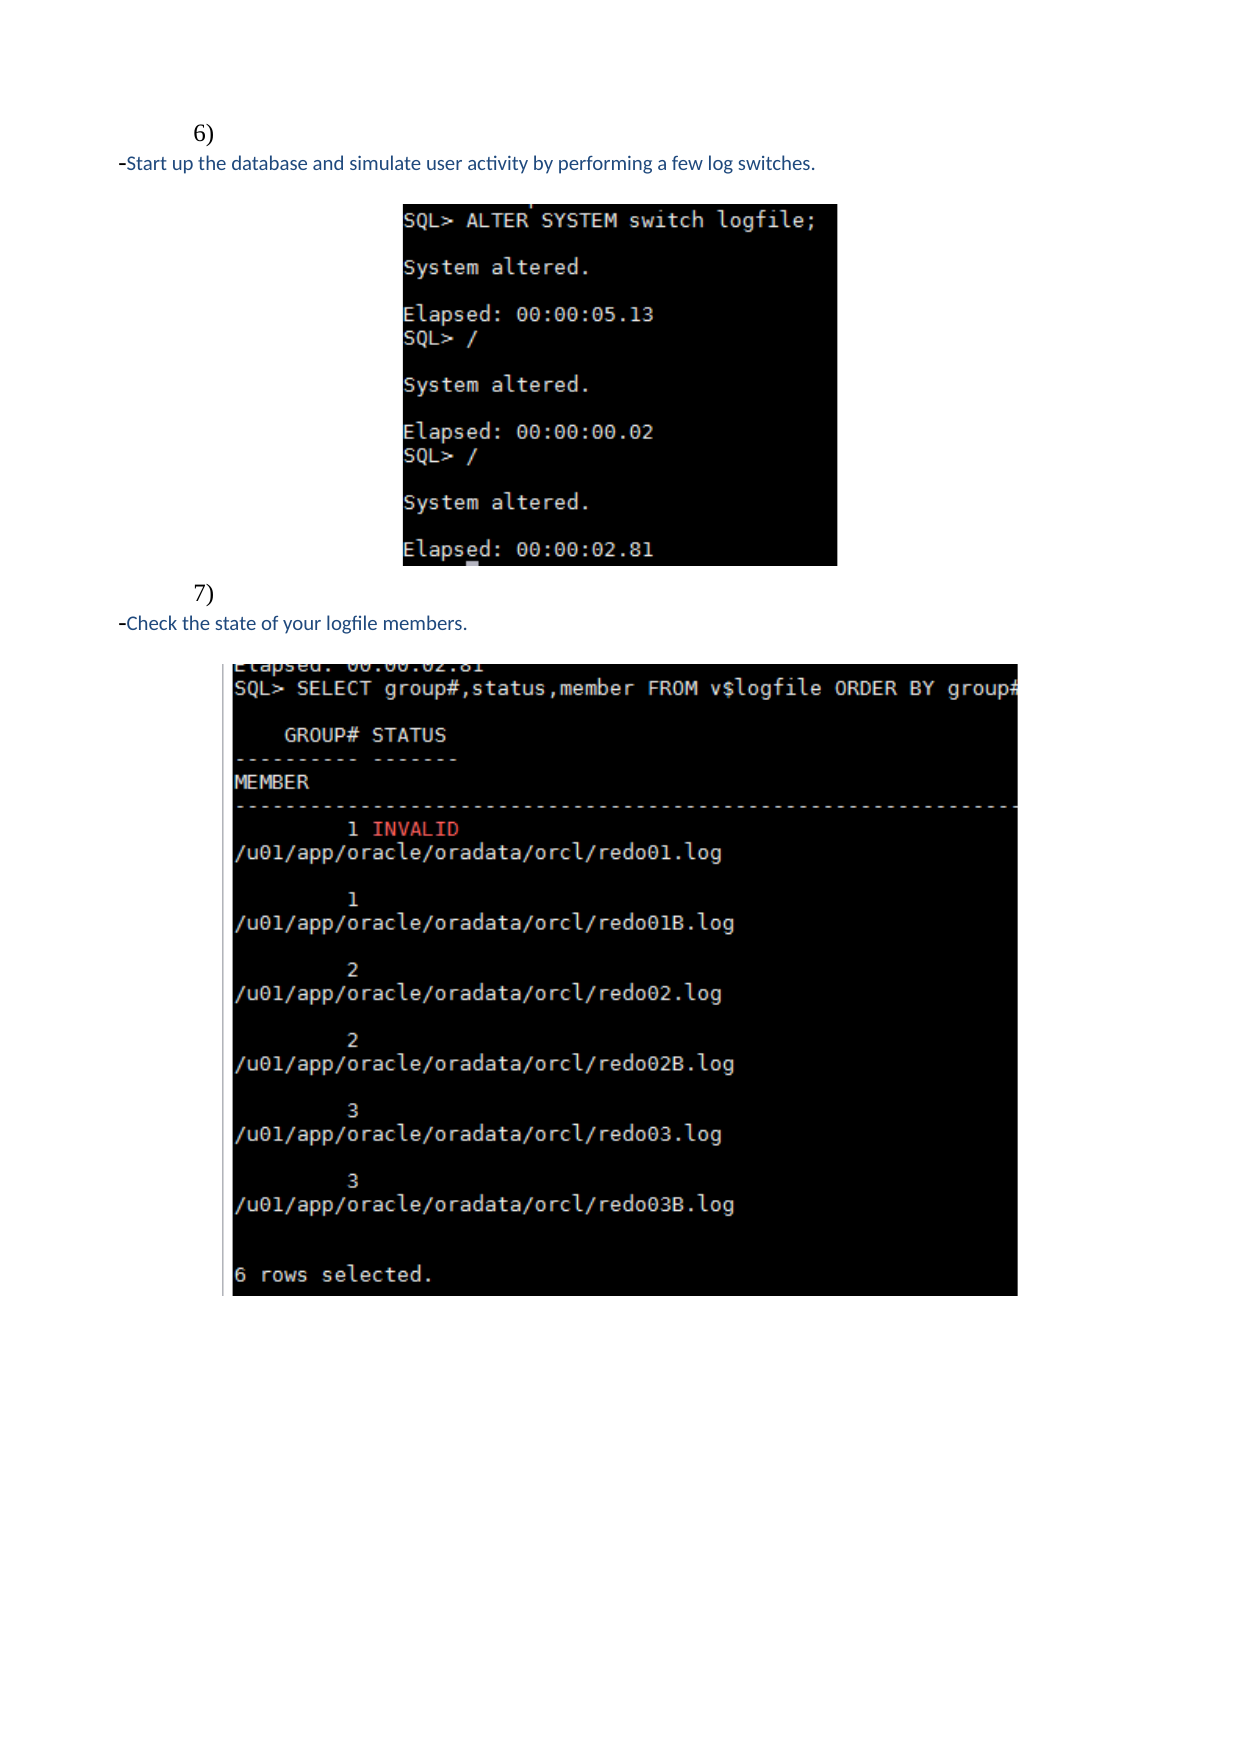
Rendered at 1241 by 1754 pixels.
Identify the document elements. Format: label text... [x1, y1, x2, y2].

text -Check the state of your logfile members. [118, 607, 1122, 636]
picture [402, 204, 838, 566]
picture [222, 664, 1018, 1296]
text 7) [118, 578, 1122, 607]
text 6) [118, 118, 1122, 147]
text -Start up the database and simulate user activity by performing a few log switches. [118, 147, 1122, 176]
